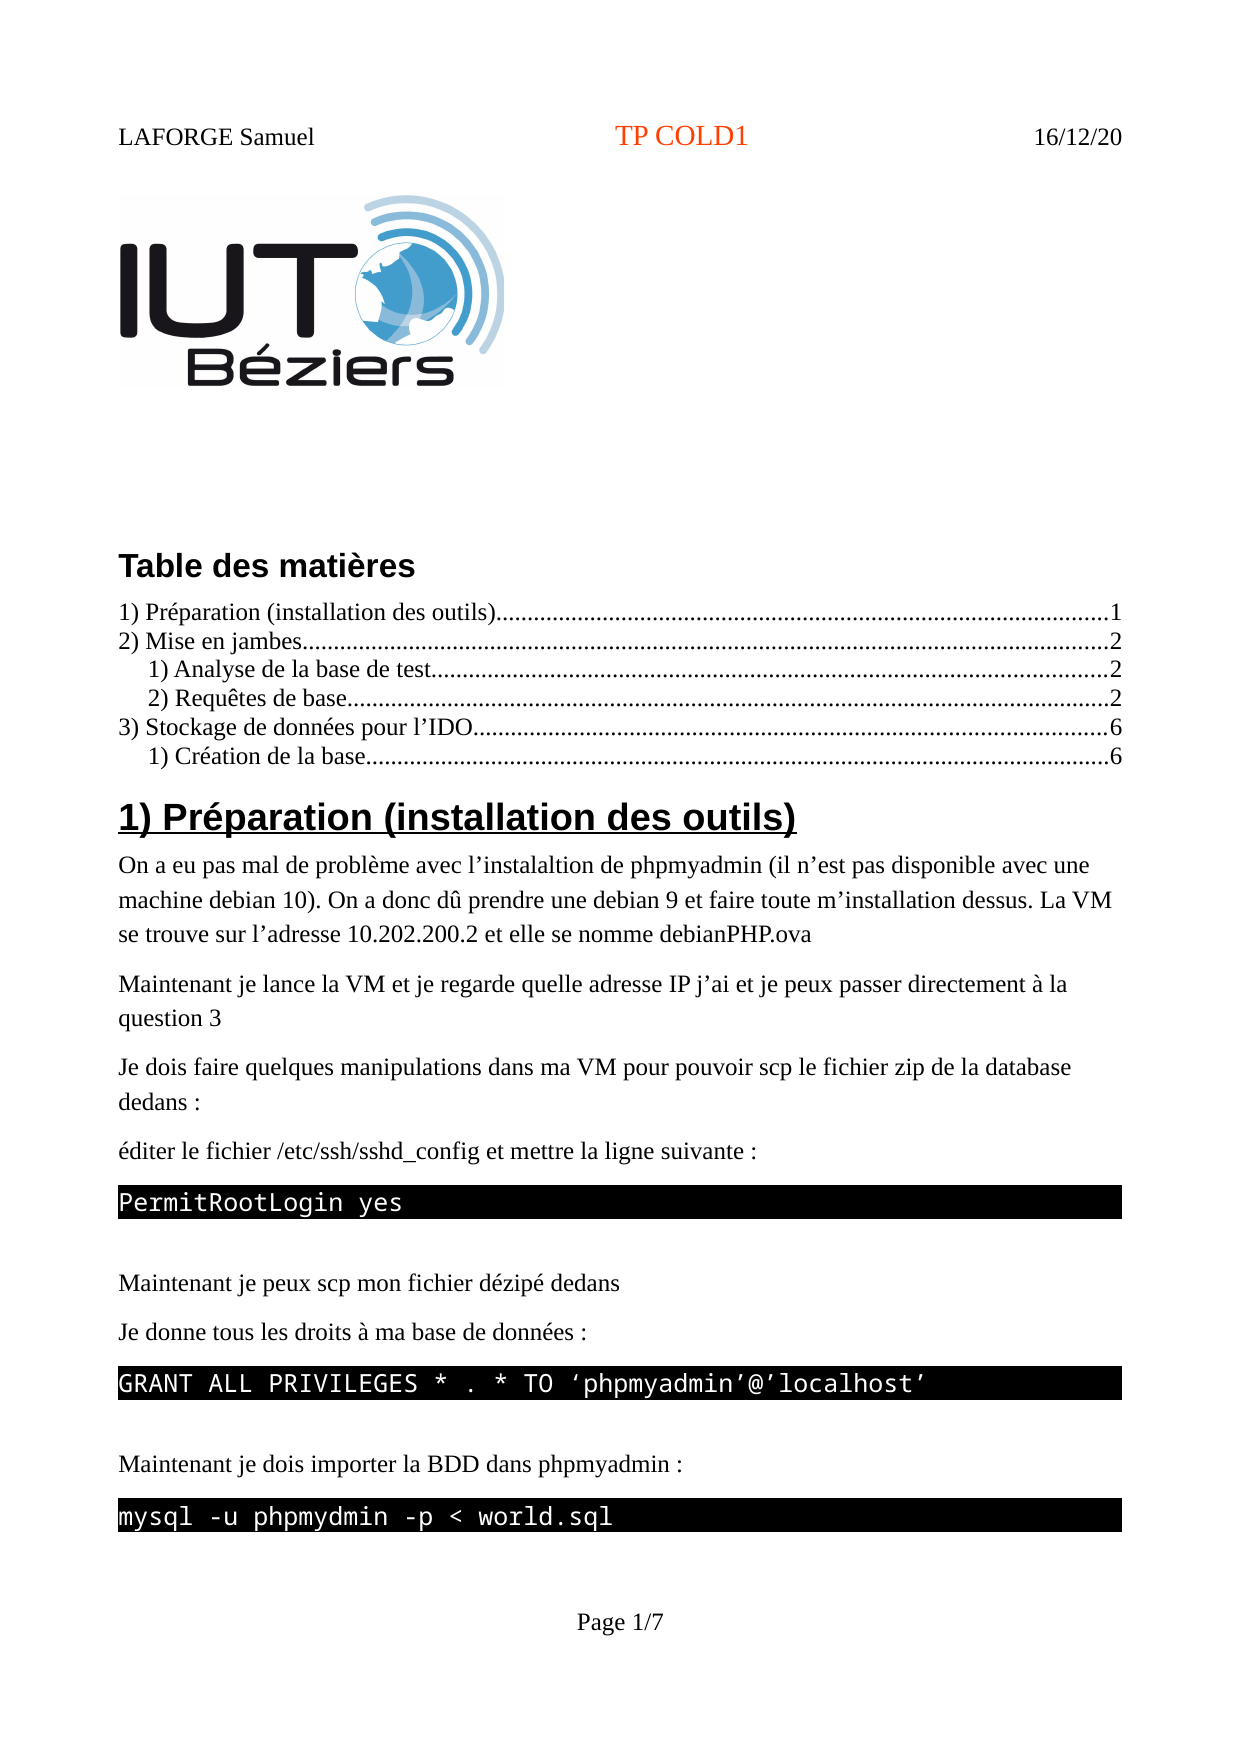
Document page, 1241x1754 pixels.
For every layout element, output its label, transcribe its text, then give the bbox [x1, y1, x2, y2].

text 1) Préparation (installation des outils) 1 [118, 597, 1122, 626]
subtitle Table des matières [118, 546, 1122, 584]
text PermitRootLogin yes [118, 1185, 1122, 1219]
text éditer le fichier /etc/ssh/sshd_config et mettre la ligne suivante : [118, 1136, 1122, 1164]
text GRANT ALL PRIVILEGES * . * TO ‘phpmyadmin’@’localhost’ [118, 1366, 1122, 1400]
text 2) Mise en jambes 2 [118, 626, 1122, 654]
text Je donne tous les droits à ma base de données : [118, 1317, 1122, 1346]
text On a eu pas mal de problème avec l’instalaltion de phpmyadmin (il n’est pas disponible avec une machine debian 10). On a donc dû prendre une debian 9 et faire toute m’installation dessus. La VM se trouve sur l’adresse 10.202.200.2 et elle se nomme debianPHP.ova [118, 851, 1122, 948]
text Maintenant je dois importer la BDD dans phpmyadmin : [118, 1449, 1122, 1478]
text 2) Requêtes de base 2 [148, 683, 1122, 712]
text Je dois faire quelques manipulations dans ma VM pour pouvoir scp le fichier zip de la database dedans : [118, 1052, 1122, 1115]
subtitle 1) Préparation (installation des outils) [118, 794, 1122, 838]
text 3) Stockage de données pour l’IDO 6 [118, 712, 1122, 741]
text 1) Création de la base 6 [148, 741, 1122, 769]
picture [120, 195, 505, 387]
text Maintenant je lance la VM et je regarde quelle adresse IP j’ai et je peux passer directement à la question 3 [118, 969, 1122, 1032]
text mysql -u phpmydmin -p < world.sql [118, 1498, 1122, 1532]
text 1) Analyse de la base de test 2 [148, 654, 1122, 683]
text Maintenant je peux scp mon fichier dézipé dedans [118, 1268, 1122, 1297]
